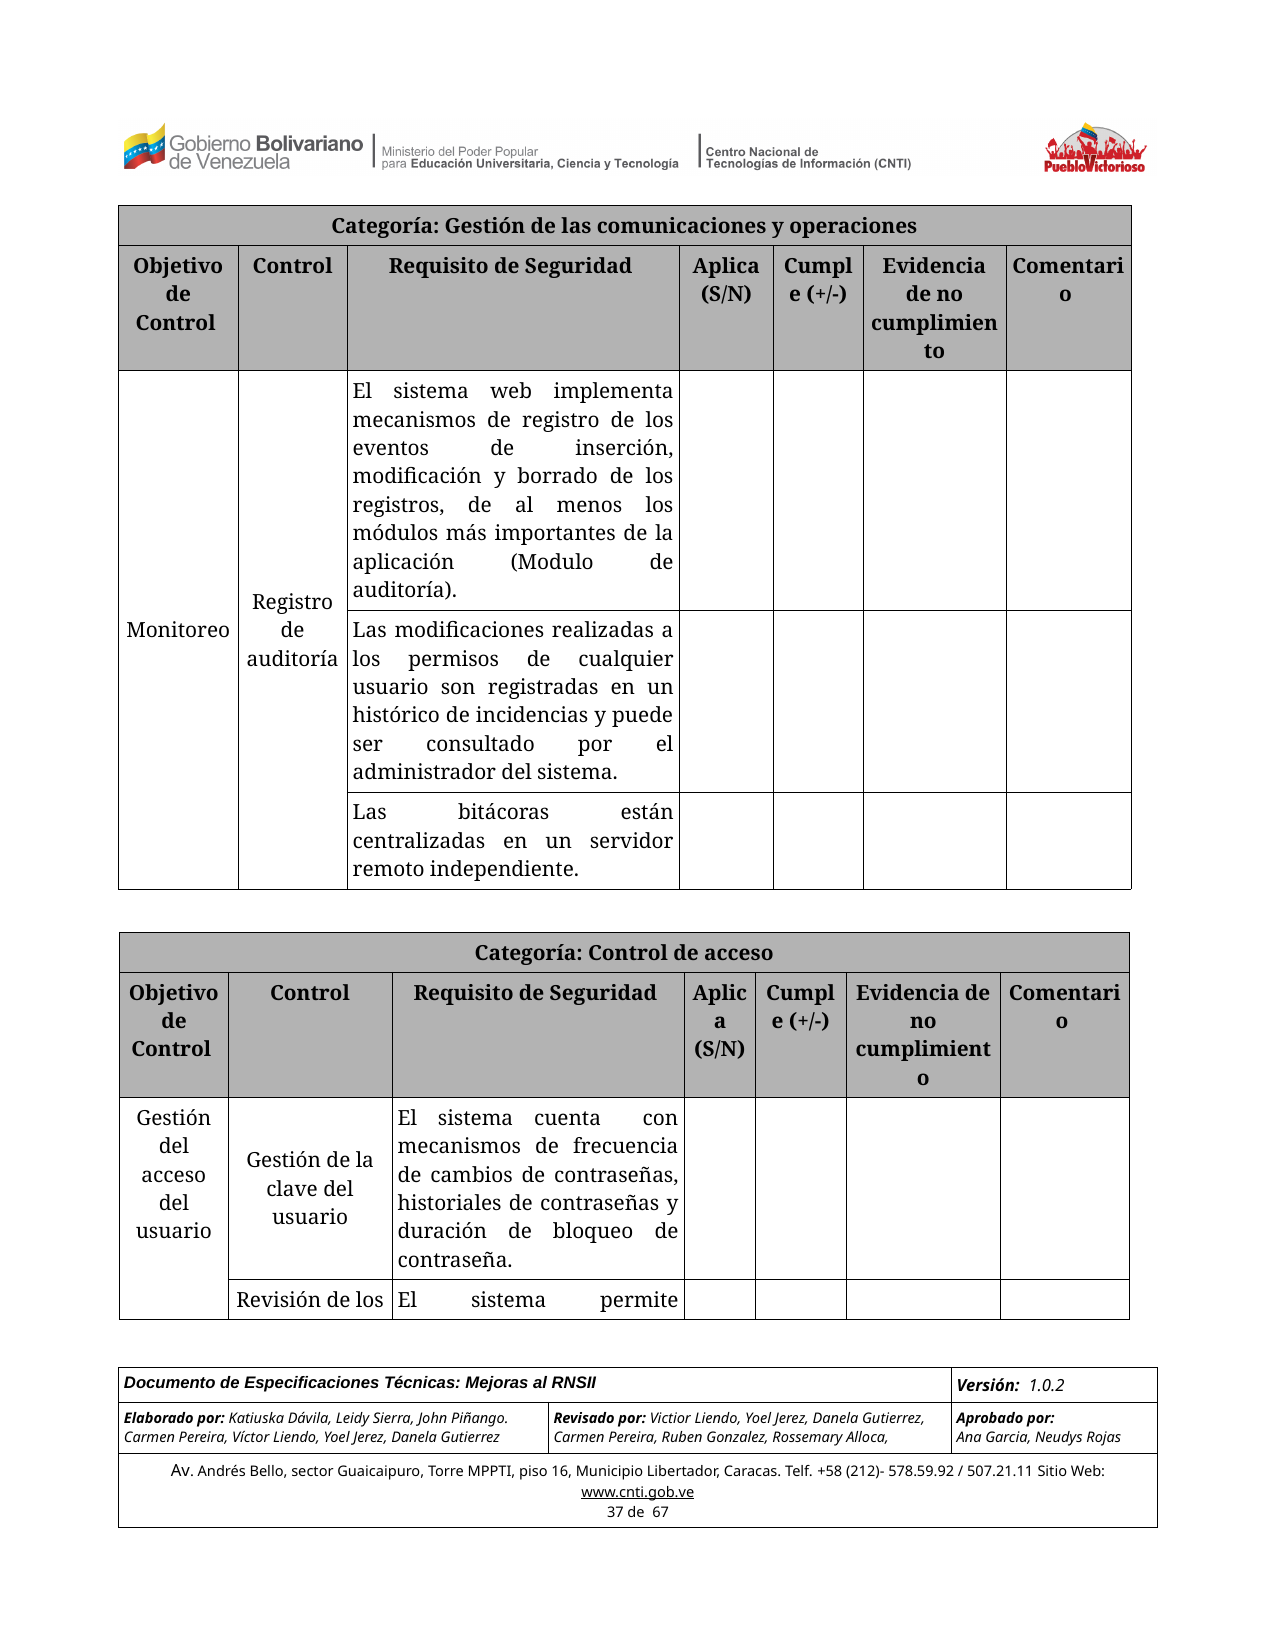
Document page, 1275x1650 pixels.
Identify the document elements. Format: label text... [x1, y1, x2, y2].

table_cell Aplica (S/N) [685, 973, 755, 1097]
table_cell Gestión del acceso del usuario [120, 1098, 228, 1319]
table_cell [680, 793, 773, 888]
table_cell Revisión de los [229, 1280, 392, 1319]
table_cell [1007, 793, 1131, 888]
table_cell Evidencia de no cumplimiento [847, 973, 1000, 1097]
table_cell Comentario [1001, 973, 1129, 1097]
table_cell Control [239, 246, 347, 370]
table_cell [756, 1098, 846, 1279]
table_header Categoría: Gestión de las comunicaciones y operaciones [119, 206, 1131, 245]
table_cell [847, 1280, 1000, 1319]
table_cell [864, 611, 1006, 792]
table_cell [680, 611, 773, 792]
table_cell [1007, 371, 1131, 609]
table_cell [1001, 1280, 1129, 1319]
table_cell Evidencia de no cumplimiento [864, 246, 1006, 370]
table_cell Gestión de la clave del usuario [229, 1098, 392, 1279]
table_cell [685, 1098, 755, 1279]
table_cell [864, 793, 1006, 888]
table_cell [774, 611, 863, 792]
table_cell Objetivo de Control [120, 973, 228, 1097]
picture [118, 118, 1157, 176]
table_cell [685, 1280, 755, 1319]
table_cell [864, 371, 1006, 609]
table_cell El sistema web implementa mecanismos de registro de los eventos de inserción, modificación y borrado de los registros, de al menos los módulos más importantes de la aplicación (Modulo de auditoría). [348, 371, 679, 609]
table_cell [680, 371, 773, 609]
table_cell El sistema permite [393, 1280, 684, 1319]
table_cell [1001, 1098, 1129, 1279]
table_cell [1007, 611, 1131, 792]
table_cell Requisito de Seguridad [348, 246, 679, 370]
table_cell Comentario [1007, 246, 1131, 370]
table_cell [847, 1098, 1000, 1279]
table_cell El sistema cuenta con mecanismos de frecuencia de cambios de contraseñas, historiales de contraseñas y duración de bloqueo de contraseña. [393, 1098, 684, 1279]
table_cell Control [229, 973, 392, 1097]
table_cell Aplica (S/N) [680, 246, 773, 370]
table_cell Cumple (+/-) [756, 973, 846, 1097]
table_cell Objetivo de Control [119, 246, 238, 370]
table_cell [774, 793, 863, 888]
table_header Categoría: Control de acceso [120, 933, 1129, 972]
table_cell [756, 1280, 846, 1319]
table_cell [774, 371, 863, 609]
table_cell Las modificaciones realizadas a los permisos de cualquier usuario son registradas en un histórico de incidencias y puede ser consultado por el administrador del sistema. [348, 611, 679, 792]
table_cell Las bitácoras están centralizadas en un servidor remoto independiente. [348, 793, 679, 888]
table_cell Registro de auditoría [239, 371, 347, 888]
table_cell Cumple (+/-) [774, 246, 863, 370]
table_cell Monitoreo [119, 371, 238, 888]
table_cell Requisito de Seguridad [393, 973, 684, 1097]
